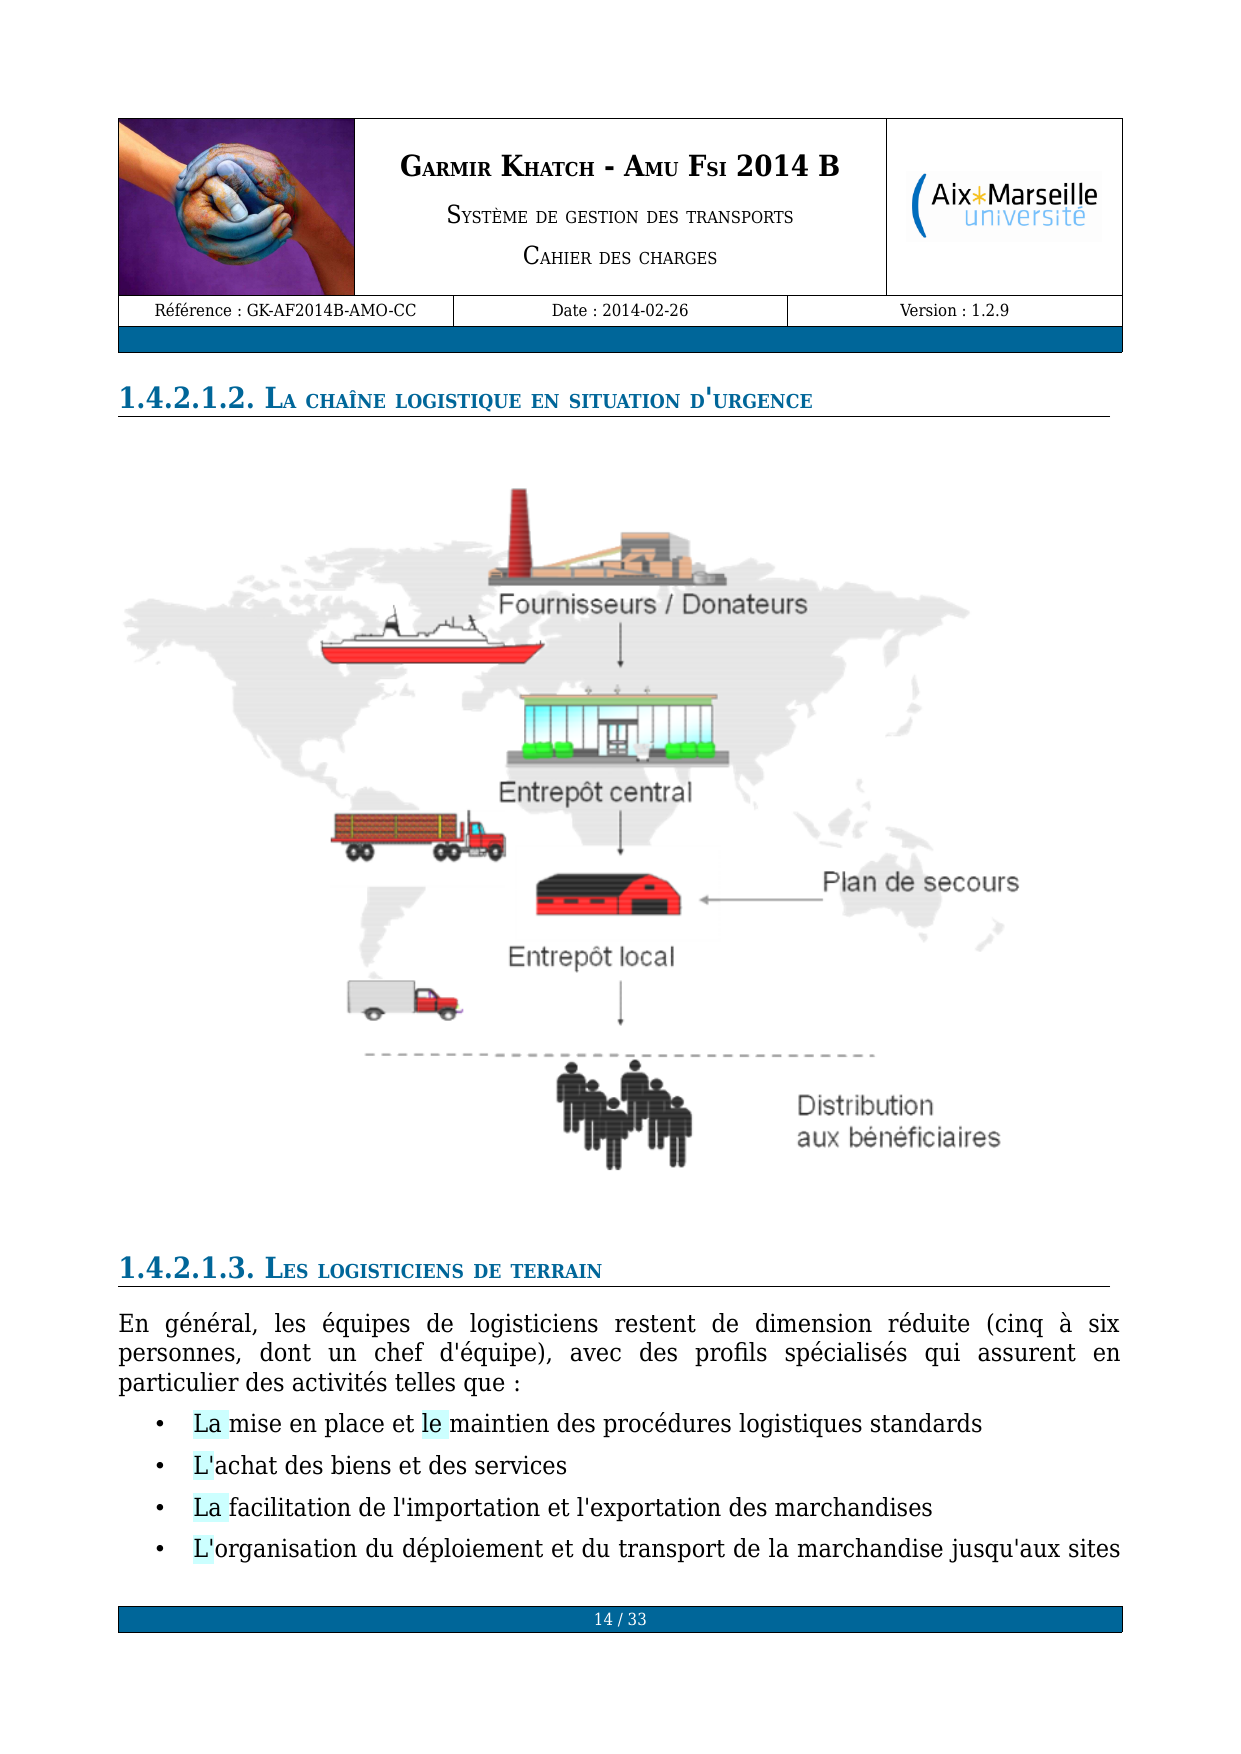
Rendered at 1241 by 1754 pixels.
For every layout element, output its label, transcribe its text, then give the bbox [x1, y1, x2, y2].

list L'organisation du déploiement et du transport de la marchandise jusqu'aux sites [156, 1534, 1122, 1564]
subtitle La chaîne logistique en situation d'urgence [118, 381, 1110, 416]
subtitle Les logisticiens de terrain [118, 1252, 1110, 1286]
list La facilitation de l'importation et l'exportation des marchandises [156, 1493, 1122, 1522]
list La mise en place et le maintien des procédures logistiques standards [156, 1409, 1122, 1439]
text En général, les équipes de logisticiens restent de dimension réduite (cinq à six personnes, dont un chef d'équipe), avec des profils spécialisés qui assurent en particulier des activités telles que : [118, 1309, 1122, 1397]
list L'achat des biens et des services [156, 1451, 1122, 1480]
picture [887, 126, 1122, 288]
picture [119, 119, 354, 295]
picture [118, 439, 1123, 1187]
